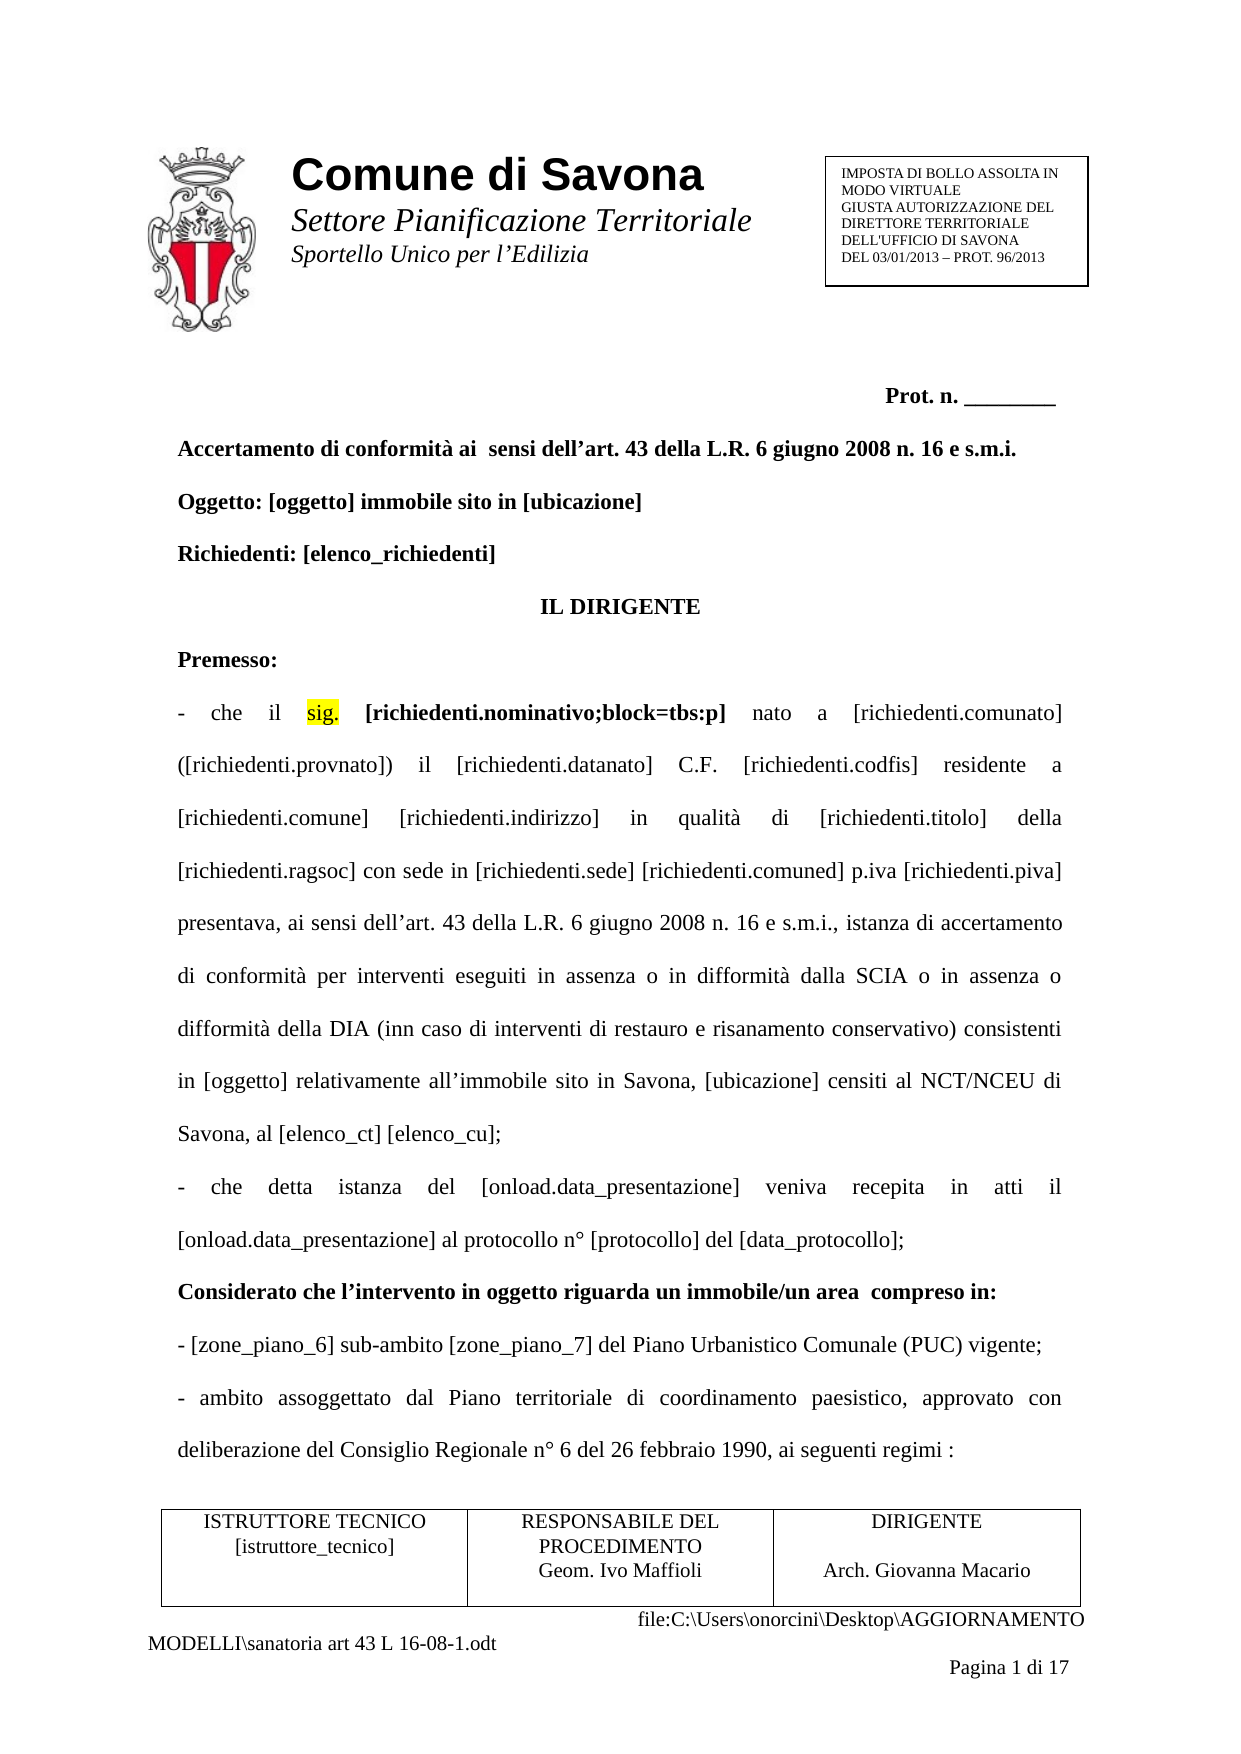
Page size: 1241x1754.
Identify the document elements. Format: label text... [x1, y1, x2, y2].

text Richiedenti: [elenco_richiedenti] [177, 541, 1063, 567]
text IMPOSTA DI BOLLO ASSOLTA IN MODO VIRTUALE [841, 165, 1072, 198]
text Prot. n. ________ [841, 382, 1063, 409]
text Sportello Unico per l’Edilizia [256, 239, 824, 267]
text Oggetto: [oggetto] immobile sito in [ubicazione] [177, 488, 1063, 514]
text DEL 03/01/2013 – PROT. 96/2013 [841, 249, 1072, 265]
text Accertamento di conformità ai sensi dell’art. 43 della L.R. 6 giugno 2008 n. 16 e s.m.i. [177, 435, 1063, 461]
text - che detta istanza del [onload.data_presentazione] veniva recepita in atti il [onload.data_presentazione] al protocollo n° [protocollo] del [data_protocollo]; [177, 1173, 1063, 1252]
text Considerato che l’intervento in oggetto riguarda un immobile/un area compreso in: [177, 1278, 1063, 1305]
text - ambito assoggettato dal Piano territoriale di coordinamento paesistico, approvato con deliberazione del Consiglio Regionale n° 6 del 26 febbraio 1990, ai seguenti regimi : [177, 1384, 1063, 1463]
text Premesso: [177, 646, 1063, 672]
text - [zone_piano_6] sub-ambito [zone_piano_7] del Piano Urbanistico Comunale (PUC) vigente; [177, 1331, 1063, 1357]
text - che il sig. [richiedenti.nominativo;block=tbs:p] nato a [richiedenti.comunato] ([richiedenti.provnato]) il [richiedenti.datanato] C.F. [richiedenti.codfis] residente a [richiedenti.comune] [richiedenti.indirizzo] in qualità di [richiedenti.titolo] della [richiedenti.ragsoc] con sede in [richiedenti.sede] [richiedenti.comuned] p.iva [richiedenti.piva] presentava, ai sensi dell’art. 43 della L.R. 6 giugno 2008 n. 16 e s.m.i., istanza di accertamento di conformità per interventi eseguiti in assenza o in difformità dalla SCIA o in assenza o difformità della DIA (inn caso di interventi di restauro e risanamento conservativo) consistenti in [oggetto] relativamente all’immobile sito in Savona, [ubicazione] censiti al NCT/NCEU di Savona, al [elenco_ct] [elenco_cu]; [177, 699, 1063, 1147]
text GIUSTA AUTORIZZAZIONE DEL DIRETTORE TERRITORIALE DELL'UFFICIO DI SAVONA [841, 198, 1072, 249]
text Settore Pianificazione Territoriale [256, 200, 824, 239]
text IL DIRIGENTE [177, 593, 1063, 619]
text Comune di Savona [256, 148, 1092, 200]
picture [147, 147, 256, 332]
